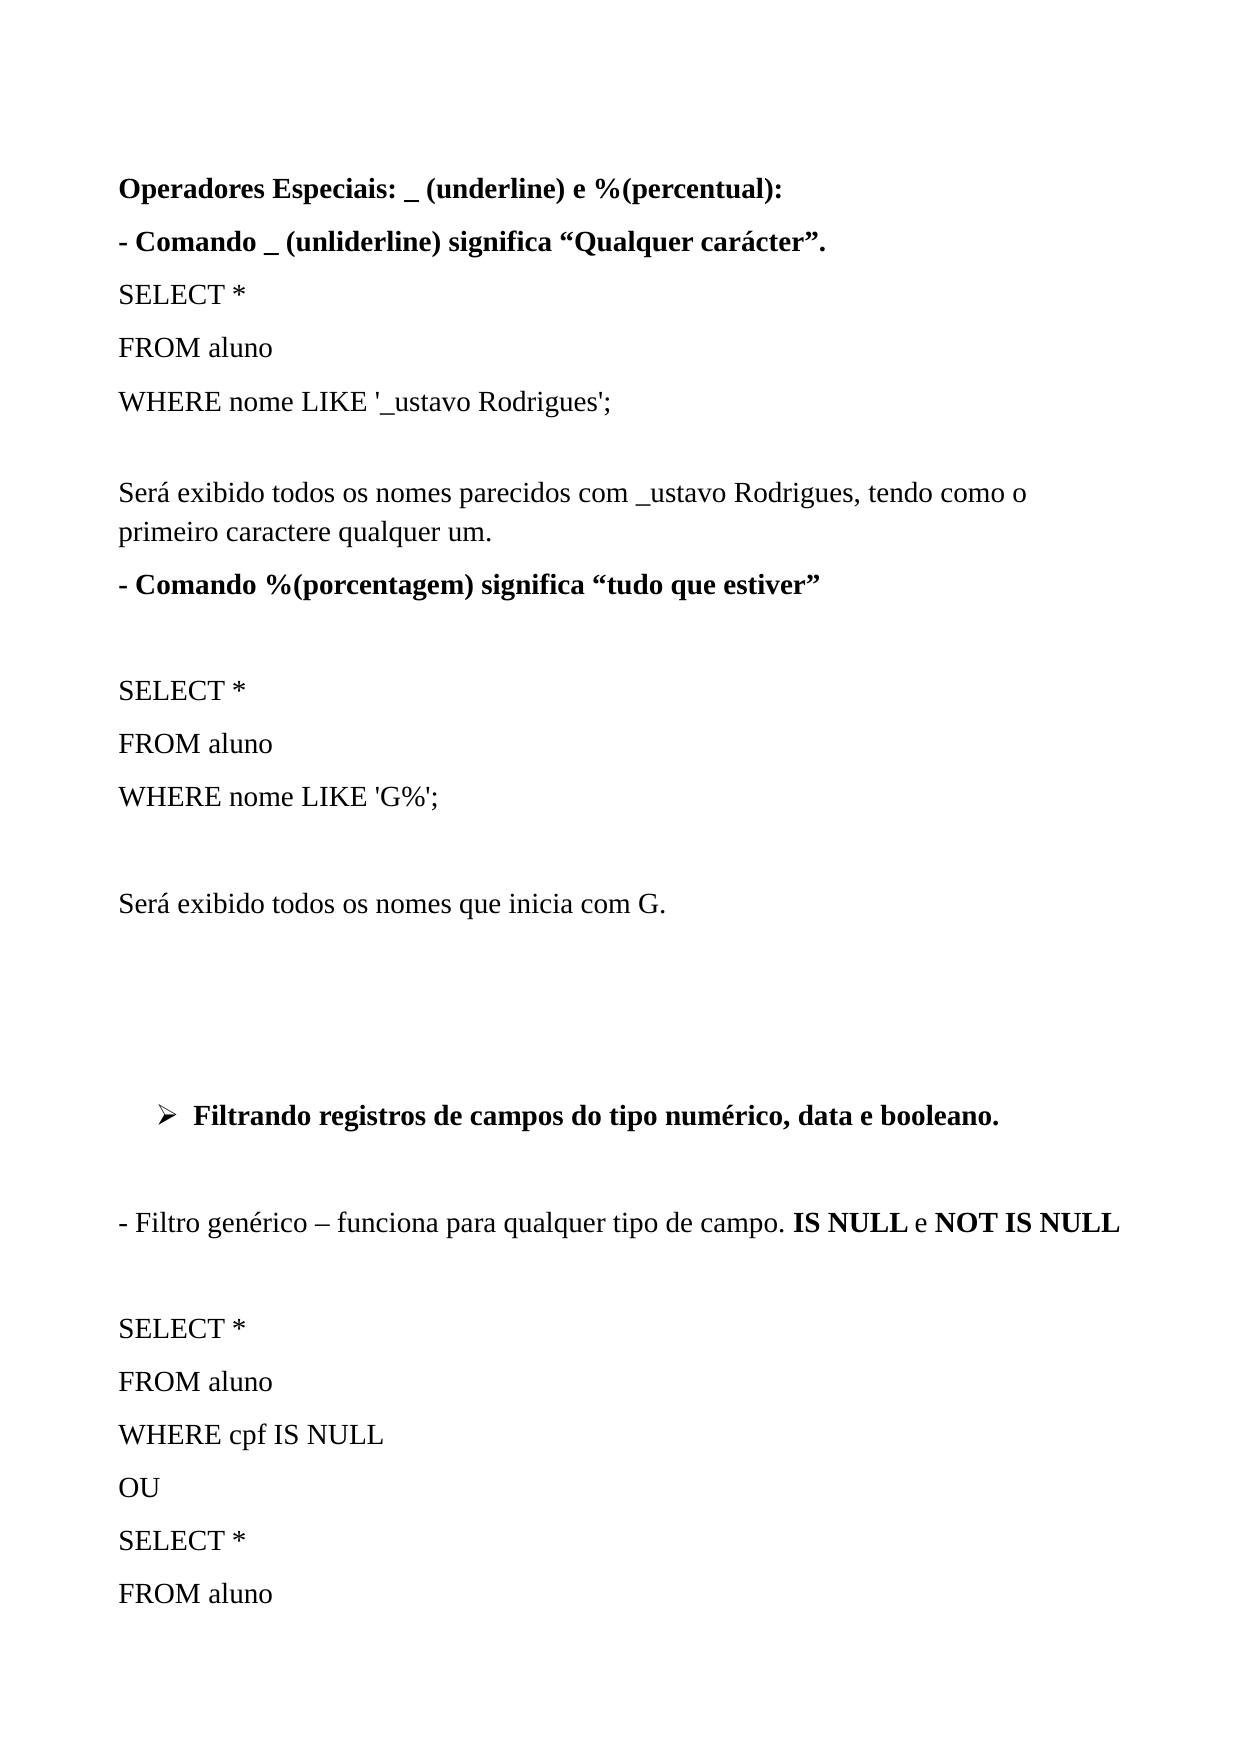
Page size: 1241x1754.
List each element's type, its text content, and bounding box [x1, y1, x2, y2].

text WHERE nome LIKE '_ustavo Rodrigues'; [118, 384, 1122, 456]
text Será exibido todos os nomes parecidos com _ustavo Rodrigues, tendo como o primeiro caractere qualquer um. [118, 475, 1122, 547]
text WHERE cpf IS NULL [118, 1417, 1122, 1451]
text SELECT * [118, 1523, 1122, 1557]
text Será exibido todos os nomes que inicia com G. [118, 886, 1122, 919]
text FROM aluno [118, 1577, 1122, 1610]
list Filtrando registros de campos do tipo numérico, data e booleano. [156, 1098, 1122, 1132]
text FROM aluno [118, 1364, 1122, 1398]
text SELECT * [118, 277, 1122, 311]
text SELECT * [118, 1311, 1122, 1344]
text OU [118, 1470, 1122, 1504]
text WHERE nome LIKE 'G%'; [118, 779, 1122, 813]
text - Comando %(porcentagem) significa “tudo que estiver” [118, 567, 1122, 601]
text Operadores Especiais: _ (underline) e %(percentual): [118, 171, 1122, 205]
text SELECT * [118, 673, 1122, 707]
text FROM aluno [118, 726, 1122, 760]
text FROM aluno [118, 331, 1122, 364]
text - Comando _ (unliderline) significa “Qualquer carácter”. [118, 224, 1122, 258]
text - Filtro genérico – funciona para qualquer tipo de campo. IS NULL e NOT IS NULL [118, 1205, 1122, 1238]
